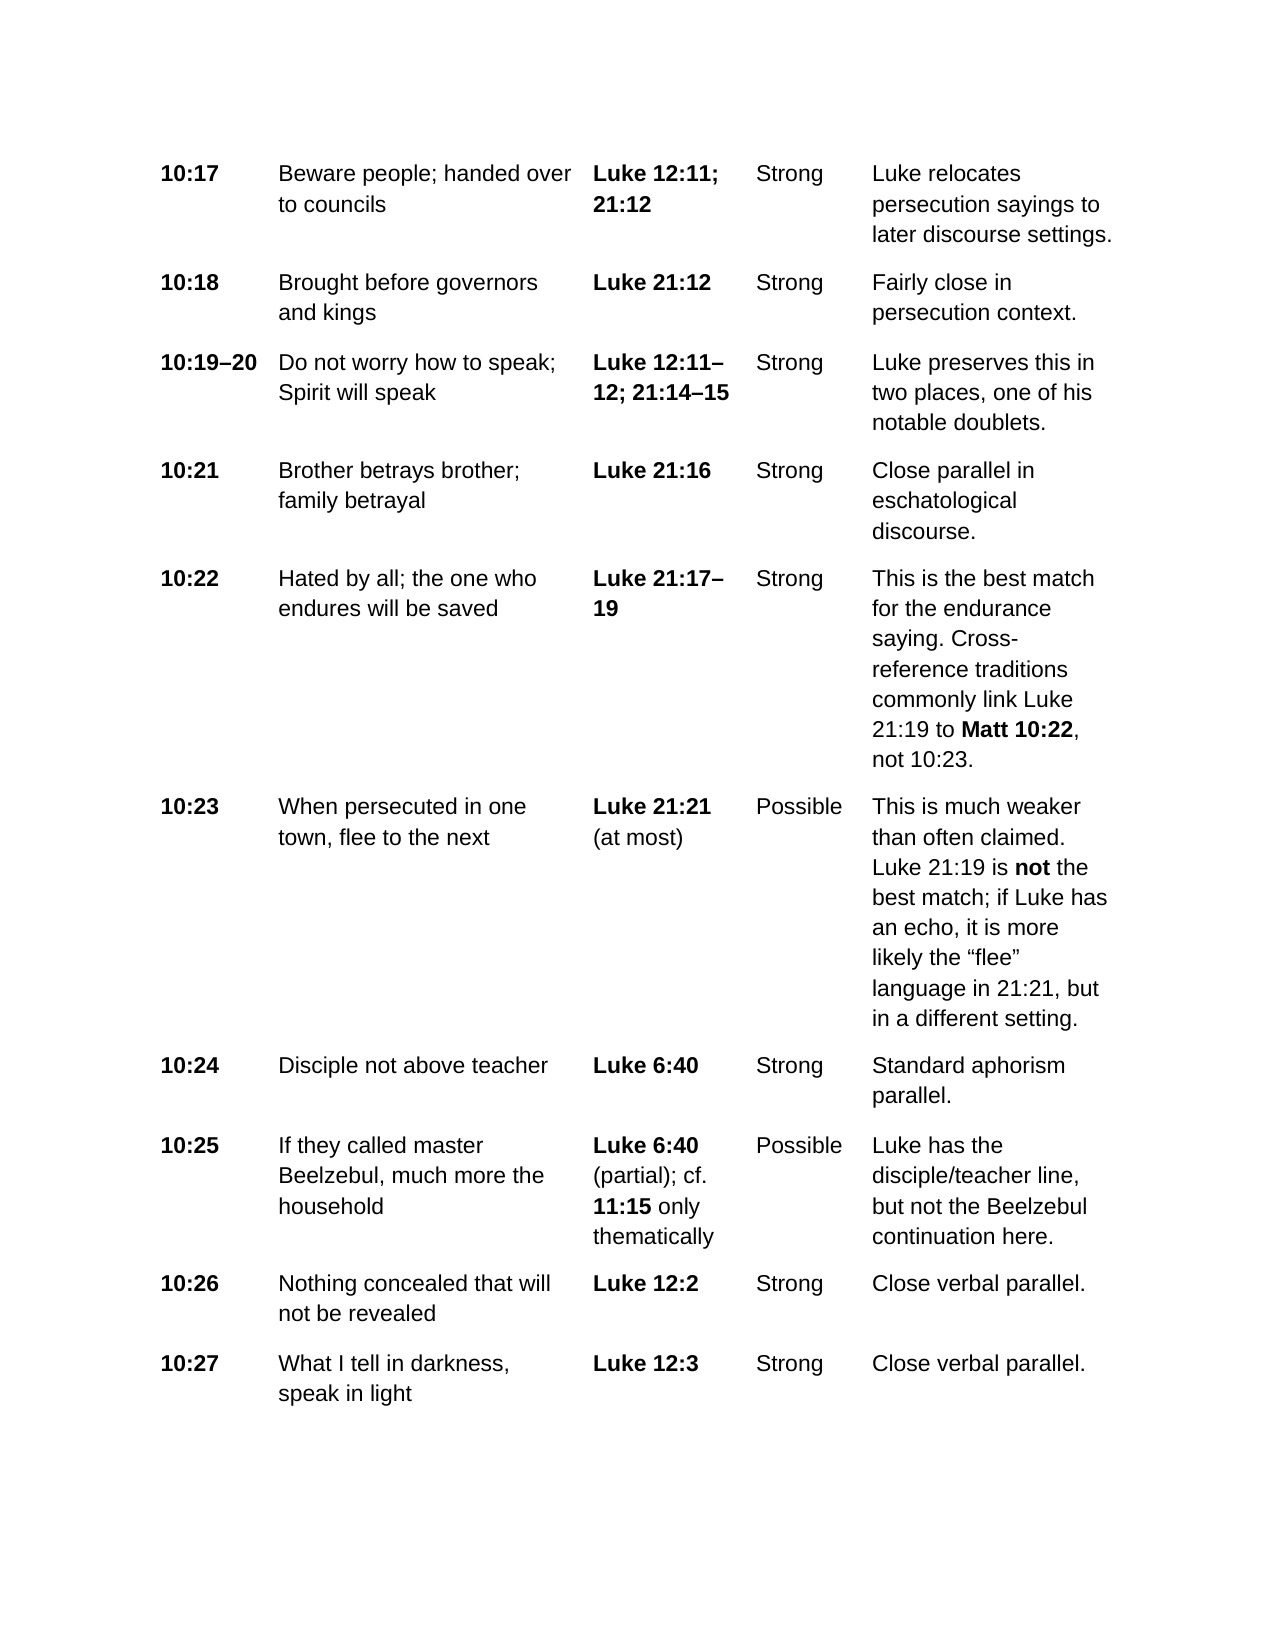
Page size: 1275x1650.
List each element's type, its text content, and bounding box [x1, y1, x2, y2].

table_cell Disciple not above teacher [268, 1042, 582, 1122]
table_cell Close verbal parallel. [861, 1260, 1125, 1340]
table_cell 10:25 [150, 1122, 268, 1259]
table_cell When persecuted in one town, flee to the next [268, 783, 582, 1042]
table_cell This is much weaker than often claimed. Luke 21:19 is not the best match; if Luke has an echo, it is more likely the “flee” language in 21:21, but in a different setting. [861, 783, 1125, 1042]
table_cell Luke 21:21 (at most) [583, 783, 745, 1042]
table_cell Strong [745, 555, 861, 783]
table_cell Fairly close in persecution context. [861, 258, 1125, 338]
table_cell This is the best match for the endurance saying. Cross-reference traditions commonly link Luke 21:19 to Matt 10:22, not 10:23. [861, 555, 1125, 783]
table_cell 10:27 [150, 1340, 268, 1420]
table_cell Luke 12:11; 21:12 [583, 150, 745, 258]
table_cell Luke 21:12 [583, 258, 745, 338]
table_cell Strong [745, 150, 861, 258]
table_cell Luke 12:11–12; 21:14–15 [583, 339, 745, 447]
table_cell Luke 12:3 [583, 1340, 745, 1420]
table_cell 10:22 [150, 555, 268, 783]
table_cell Luke 21:17–19 [583, 555, 745, 783]
table_cell 10:18 [150, 258, 268, 338]
table_cell 10:26 [150, 1260, 268, 1340]
table_cell 10:21 [150, 447, 268, 554]
table_cell Luke preserves this in two places, one of his notable doublets. [861, 339, 1125, 447]
table_cell Luke 6:40 [583, 1042, 745, 1122]
table_cell Brother betrays brother; family betrayal [268, 447, 582, 554]
table_cell Strong [745, 447, 861, 554]
table_cell Brought before governors and kings [268, 258, 582, 338]
table_cell Luke 6:40 (partial); cf. 11:15 only thematically [583, 1122, 745, 1259]
table_cell What I tell in darkness, speak in light [268, 1340, 582, 1420]
table_cell Standard aphorism parallel. [861, 1042, 1125, 1122]
table_cell Strong [745, 1260, 861, 1340]
table_cell Luke 21:16 [583, 447, 745, 554]
table_cell Strong [745, 339, 861, 447]
table_cell Nothing concealed that will not be revealed [268, 1260, 582, 1340]
table_cell 10:23 [150, 783, 268, 1042]
table_cell Strong [745, 258, 861, 338]
table_cell Hated by all; the one who endures will be saved [268, 555, 582, 783]
table_cell Close verbal parallel. [861, 1340, 1125, 1420]
table_cell Luke has the disciple/teacher line, but not the Beelzebul continuation here. [861, 1122, 1125, 1259]
table_cell Possible [745, 783, 861, 1042]
table_cell Beware people; handed over to councils [268, 150, 582, 258]
table_cell Strong [745, 1042, 861, 1122]
table_cell Do not worry how to speak; Spirit will speak [268, 339, 582, 447]
table_cell If they called master Beelzebul, much more the household [268, 1122, 582, 1259]
table_cell 10:24 [150, 1042, 268, 1122]
table_cell Strong [745, 1340, 861, 1420]
table_cell Luke 12:2 [583, 1260, 745, 1340]
table_cell Possible [745, 1122, 861, 1259]
table_cell Luke relocates persecution sayings to later discourse settings. [861, 150, 1125, 258]
table_cell 10:19–20 [150, 339, 268, 447]
table_cell 10:17 [150, 150, 268, 258]
table_cell Close parallel in eschatological discourse. [861, 447, 1125, 554]
